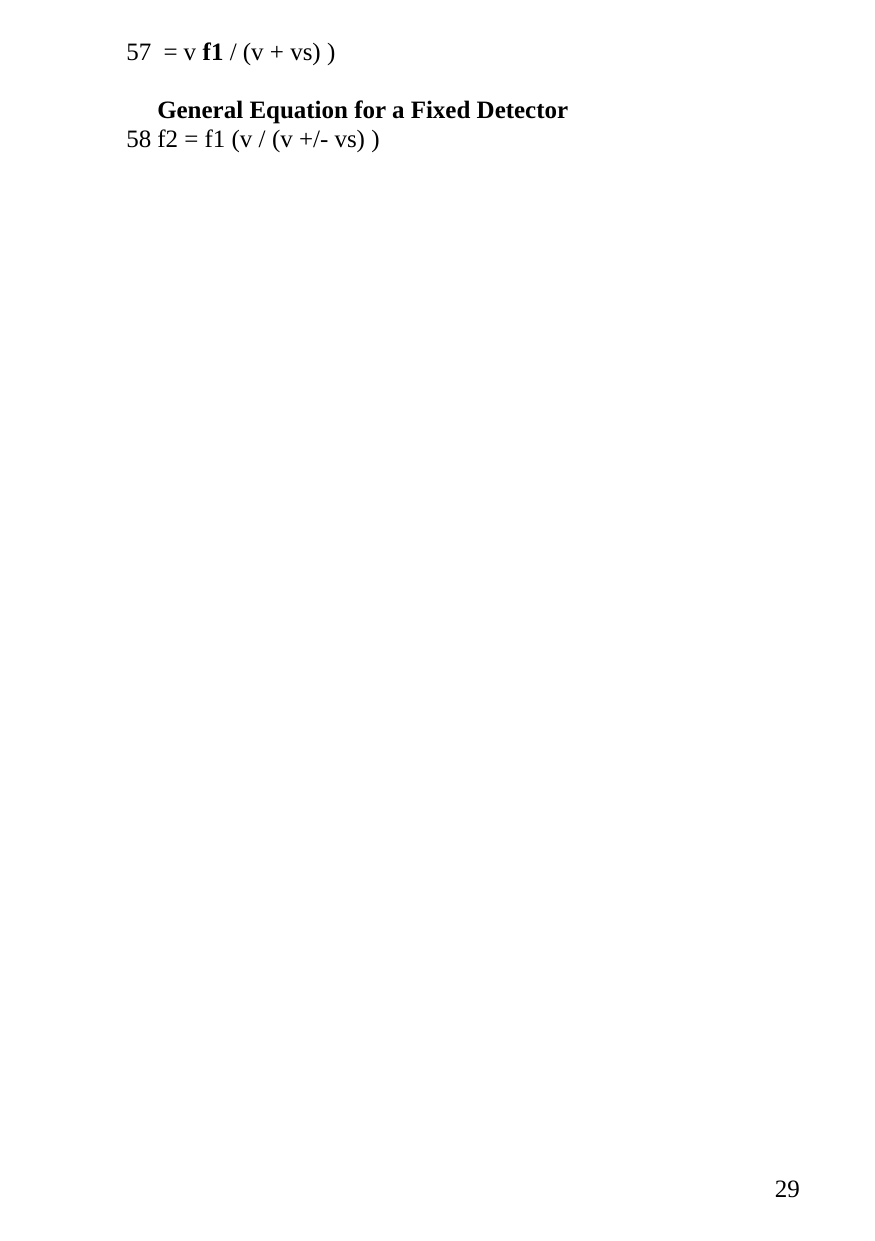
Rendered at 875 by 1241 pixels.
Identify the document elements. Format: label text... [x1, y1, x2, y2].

table_cell [109, 66, 154, 95]
table_cell General Equation for a Fixed Detector [154, 95, 793, 124]
table_cell [109, 153, 154, 181]
table_cell [154, 153, 793, 181]
table_cell 57 [109, 38, 154, 66]
table_cell 58 [109, 124, 154, 152]
table_cell = v f1 / (v + vs) ) [154, 38, 793, 66]
table_cell [154, 66, 793, 95]
table_cell [109, 95, 154, 124]
table_cell f2 = f1 (v / (v +/- vs) ) [154, 124, 793, 152]
